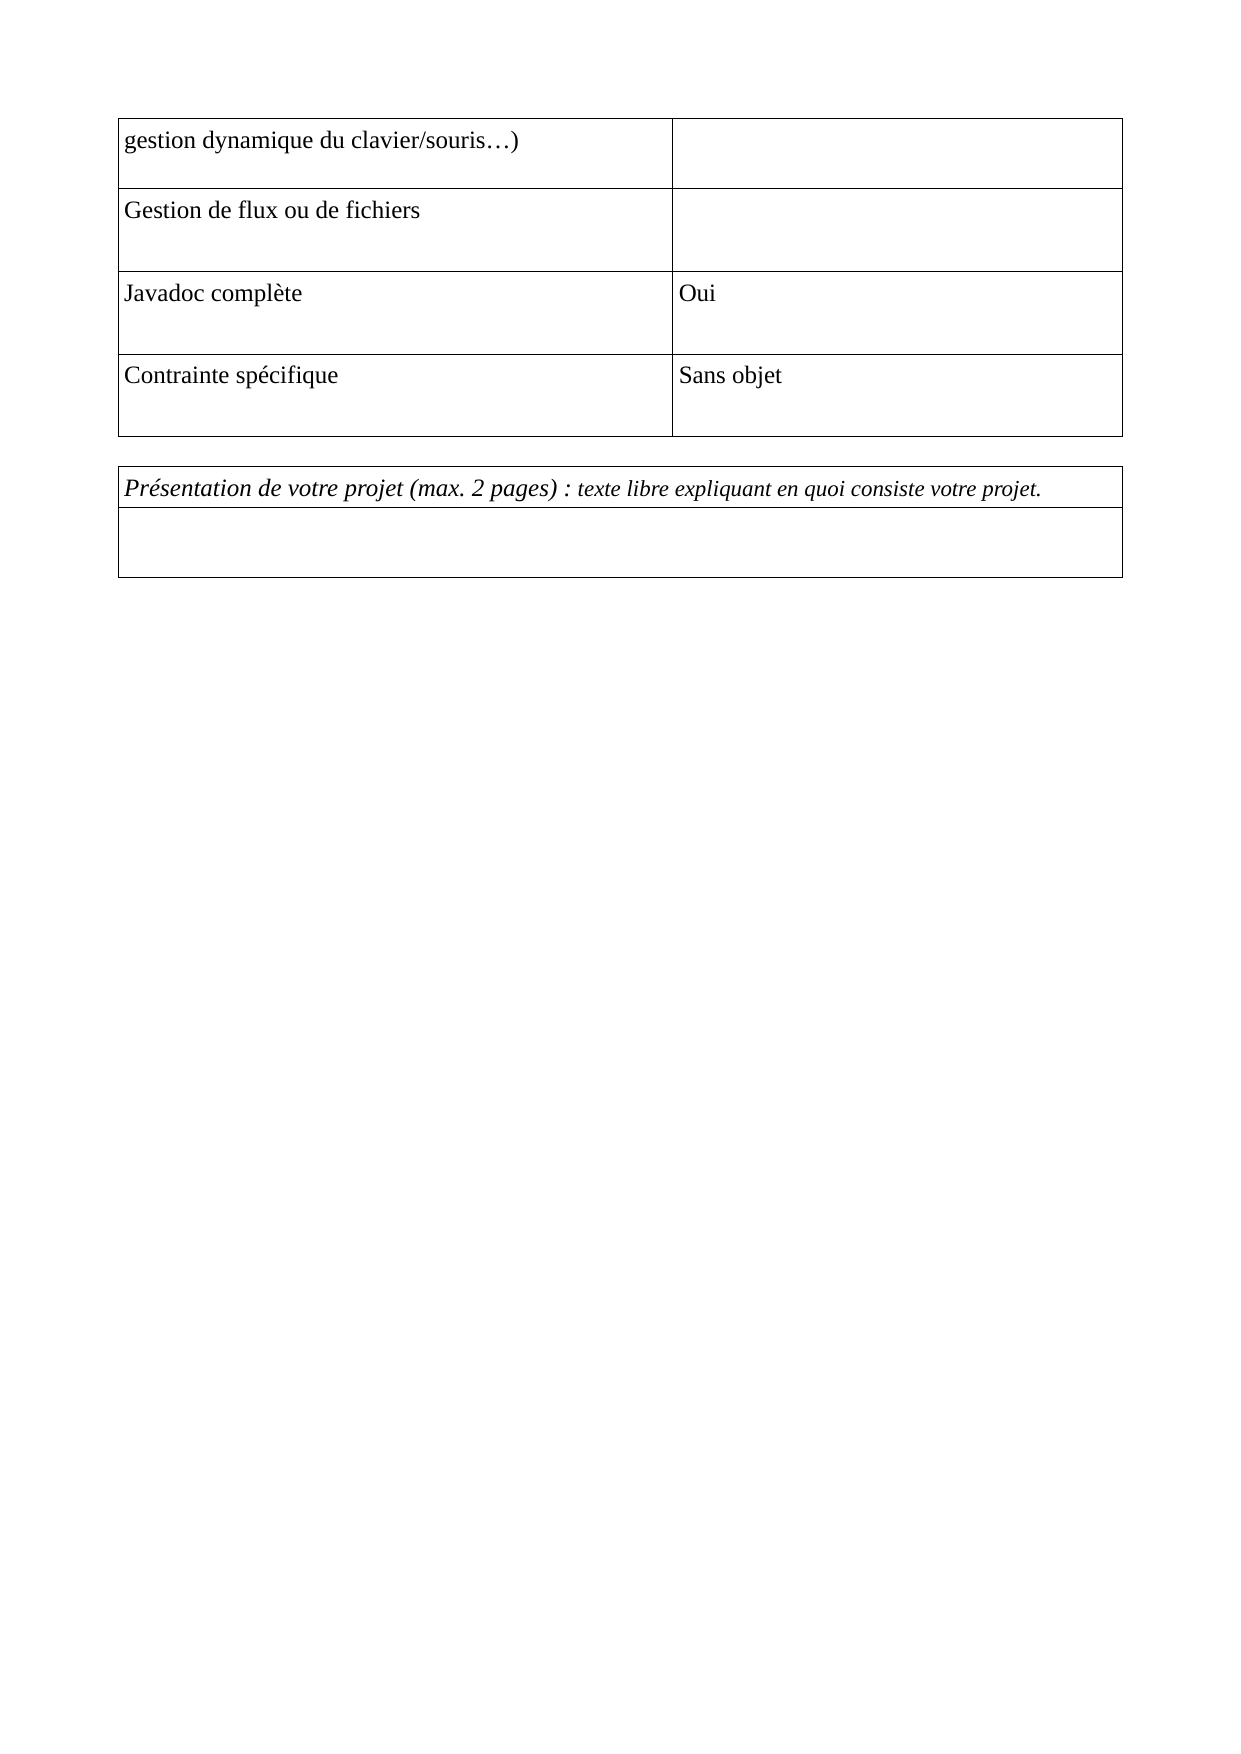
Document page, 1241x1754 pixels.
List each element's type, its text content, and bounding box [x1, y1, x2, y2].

table_cell gestion dynamique du clavier/souris…) [119, 119, 672, 188]
table_cell [673, 119, 1122, 188]
table_header Présentation de votre projet (max. 2 pages) : texte libre expliquant en quoi consiste votre projet. [119, 467, 1122, 507]
table_cell Oui [673, 272, 1122, 353]
table_cell Contrainte spécifique [119, 355, 672, 436]
table_cell Sans objet [673, 355, 1122, 436]
table_cell Gestion de flux ou de fichiers [119, 189, 672, 271]
table_cell [673, 189, 1122, 271]
table_cell Javadoc complète [119, 272, 672, 353]
table_cell [119, 508, 1122, 577]
